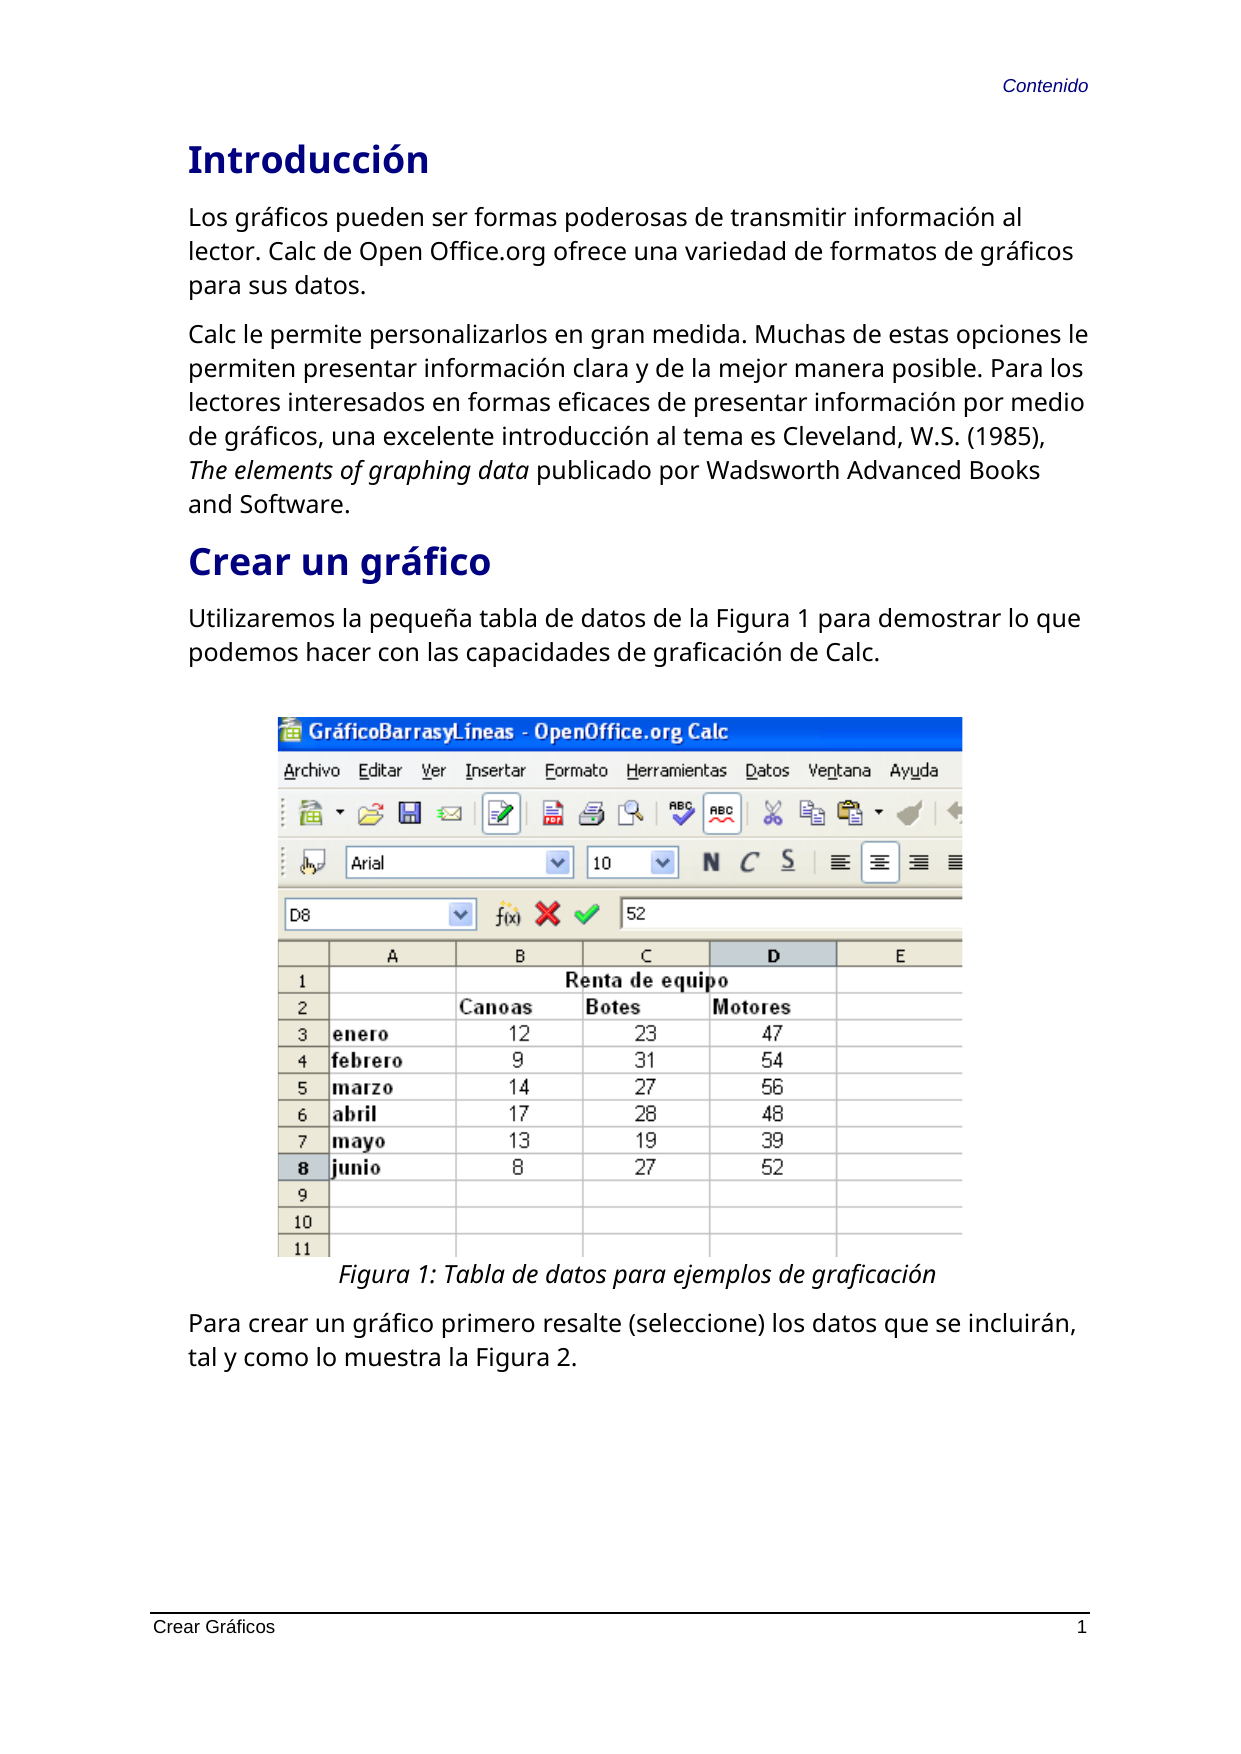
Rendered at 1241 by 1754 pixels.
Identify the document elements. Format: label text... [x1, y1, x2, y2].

text Calc le permite personalizarlos en gran medida. Muchas de estas opciones le permiten presentar información clara y de la mejor manera posible. Para los lectores interesados en formas eficaces de presentar información por medio de gráficos, una excelente introducción al tema es Cleveland, W.S. (1985), The elements of graphing data publicado por Wadsworth Advanced Books and Software. [188, 316, 1090, 520]
text Utilizaremos la pequeña tabla de datos de la Figura 1 para demostrar lo que podemos hacer con las capacidades de graficación de Calc. [188, 601, 1090, 669]
text Figura 1: Tabla de datos para ejemplos de graficación [188, 732, 1090, 1291]
text Introducción [188, 134, 1090, 185]
text Crear un gráfico [188, 535, 1090, 586]
text Los gráficos pueden ser formas poderosas de transmitir información al lector. Calc de Open Office.org ofrece una variedad de formatos de gráficos para sus datos. [188, 200, 1090, 302]
text Para crear un gráfico primero resalte (seleccione) los datos que se incluirán, tal y como lo muestra la Figura 2. [188, 1305, 1090, 1373]
